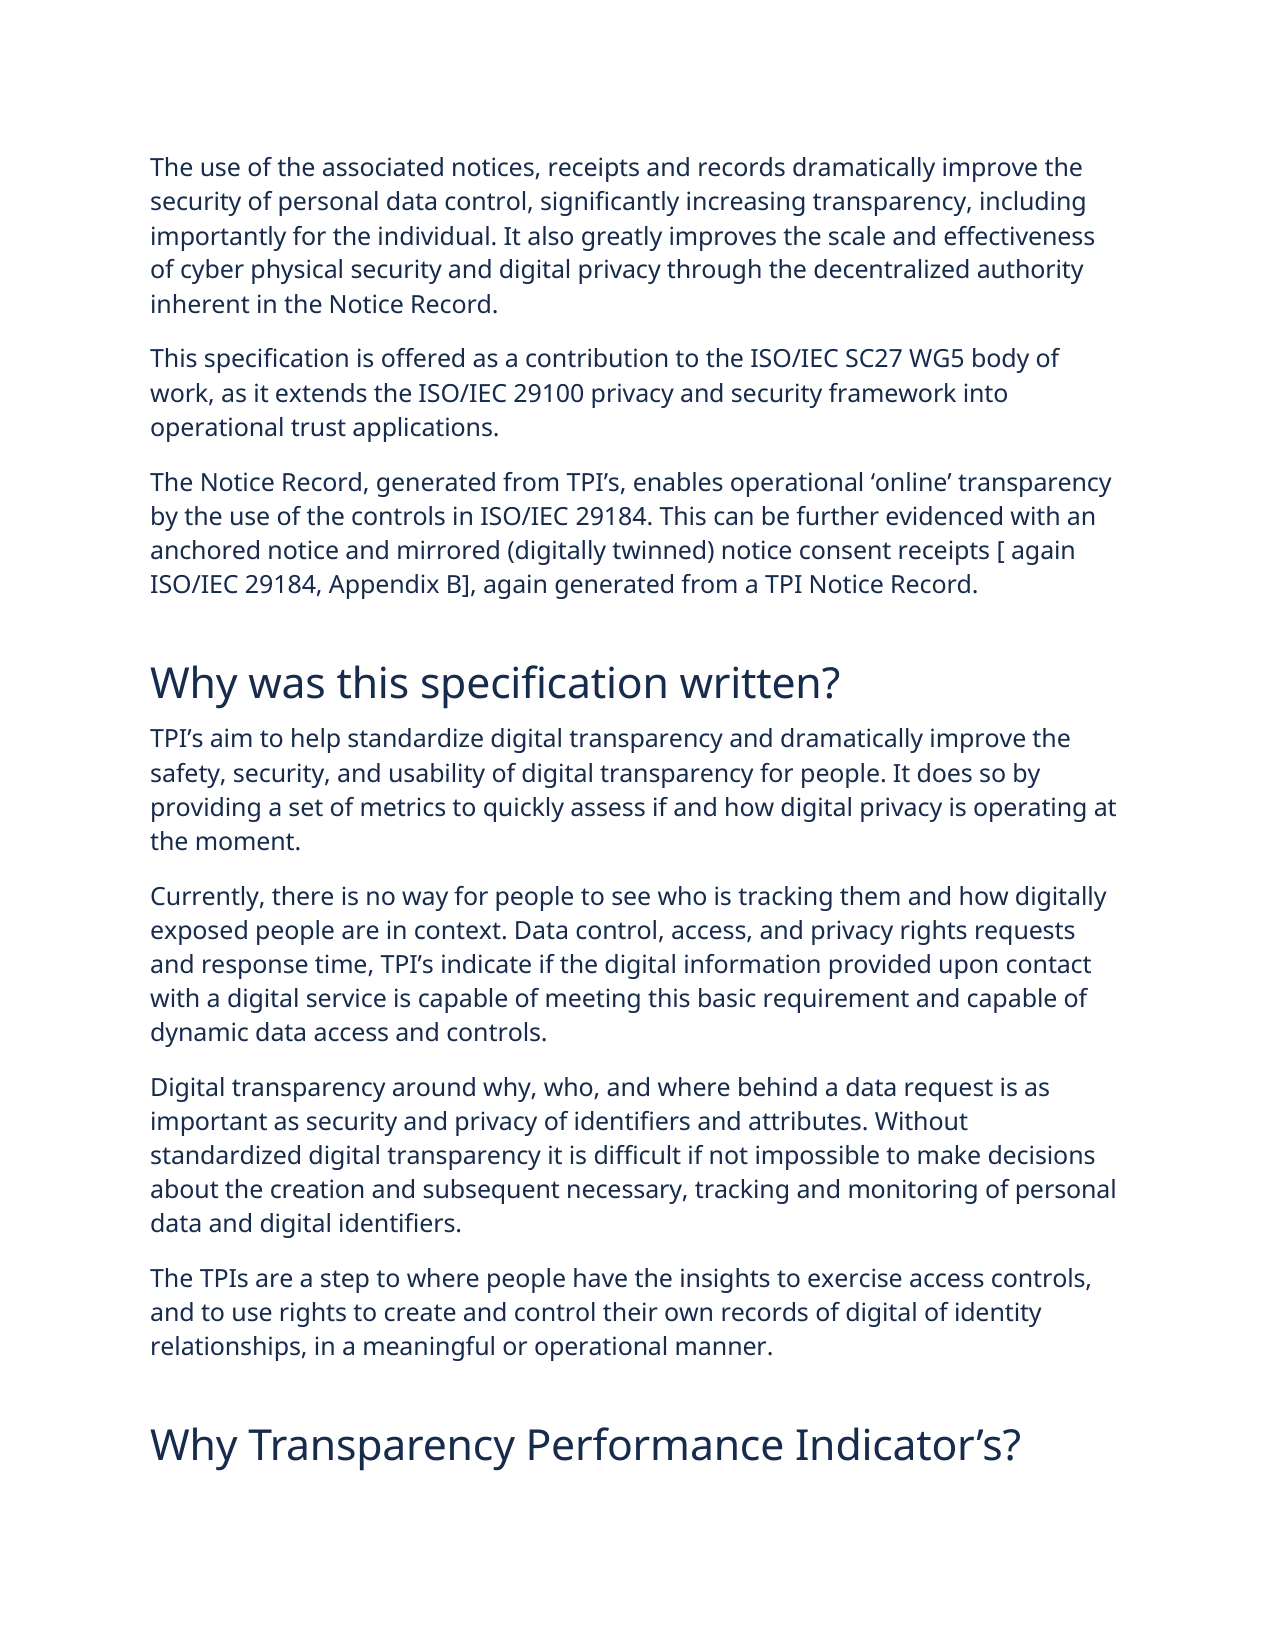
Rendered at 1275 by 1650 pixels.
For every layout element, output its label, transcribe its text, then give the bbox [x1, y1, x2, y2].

text Currently, there is no way for people to see who is tracking them and how digitally exposed people are in context. Data control, access, and privacy rights requests and response time, TPI’s indicate if the digital information provided upon contact with a digital service is capable of meeting this basic requirement and capable of dynamic data access and controls. [150, 878, 1125, 1048]
text The use of the associated notices, receipts and records dramatically improve the security of personal data control, significantly increasing transparency, including importantly for the individual. It also greatly improves the scale and effectiveness of cyber physical security and digital privacy through the decentralized authority inherent in the Notice Record. [150, 150, 1125, 320]
text The Notice Record, generated from TPI’s, enables operational ‘online’ transparency by the use of the controls in ISO/IEC 29184. This can be further evidenced with an anchored notice and mirrored (digitally twinned) notice consent receipts [ again ISO/IEC 29184, Appendix B], again generated from a TPI Notice Record. [150, 464, 1125, 600]
text Digital transparency around why, who, and where behind a data request is as important as security and privacy of identifiers and attributes. Without standardized digital transparency it is difficult if not impossible to make decisions about the creation and subsequent necessary, tracking and monitoring of personal data and digital identifiers. [150, 1069, 1125, 1240]
text The TPIs are a step to where people have the insights to exercise access controls, and to use rights to create and control their own records of digital of identity relationships, in a meaningful or operational manner. [150, 1261, 1125, 1363]
text TPI’s aim to help standardize digital transparency and dramatically improve the safety, security, and usability of digital transparency for people. It does so by providing a set of metrics to quickly assess if and how digital privacy is operating at the moment. [150, 721, 1125, 857]
text This specification is offered as a contribution to the ISO/IEC SC27 WG5 body of work, as it extends the ISO/IEC 29100 privacy and security framework into operational trust applications. [150, 341, 1125, 443]
subtitle Why Transparency Performance Indicator’s? [150, 1415, 1125, 1473]
subtitle Why was this specification written? [150, 652, 1125, 711]
